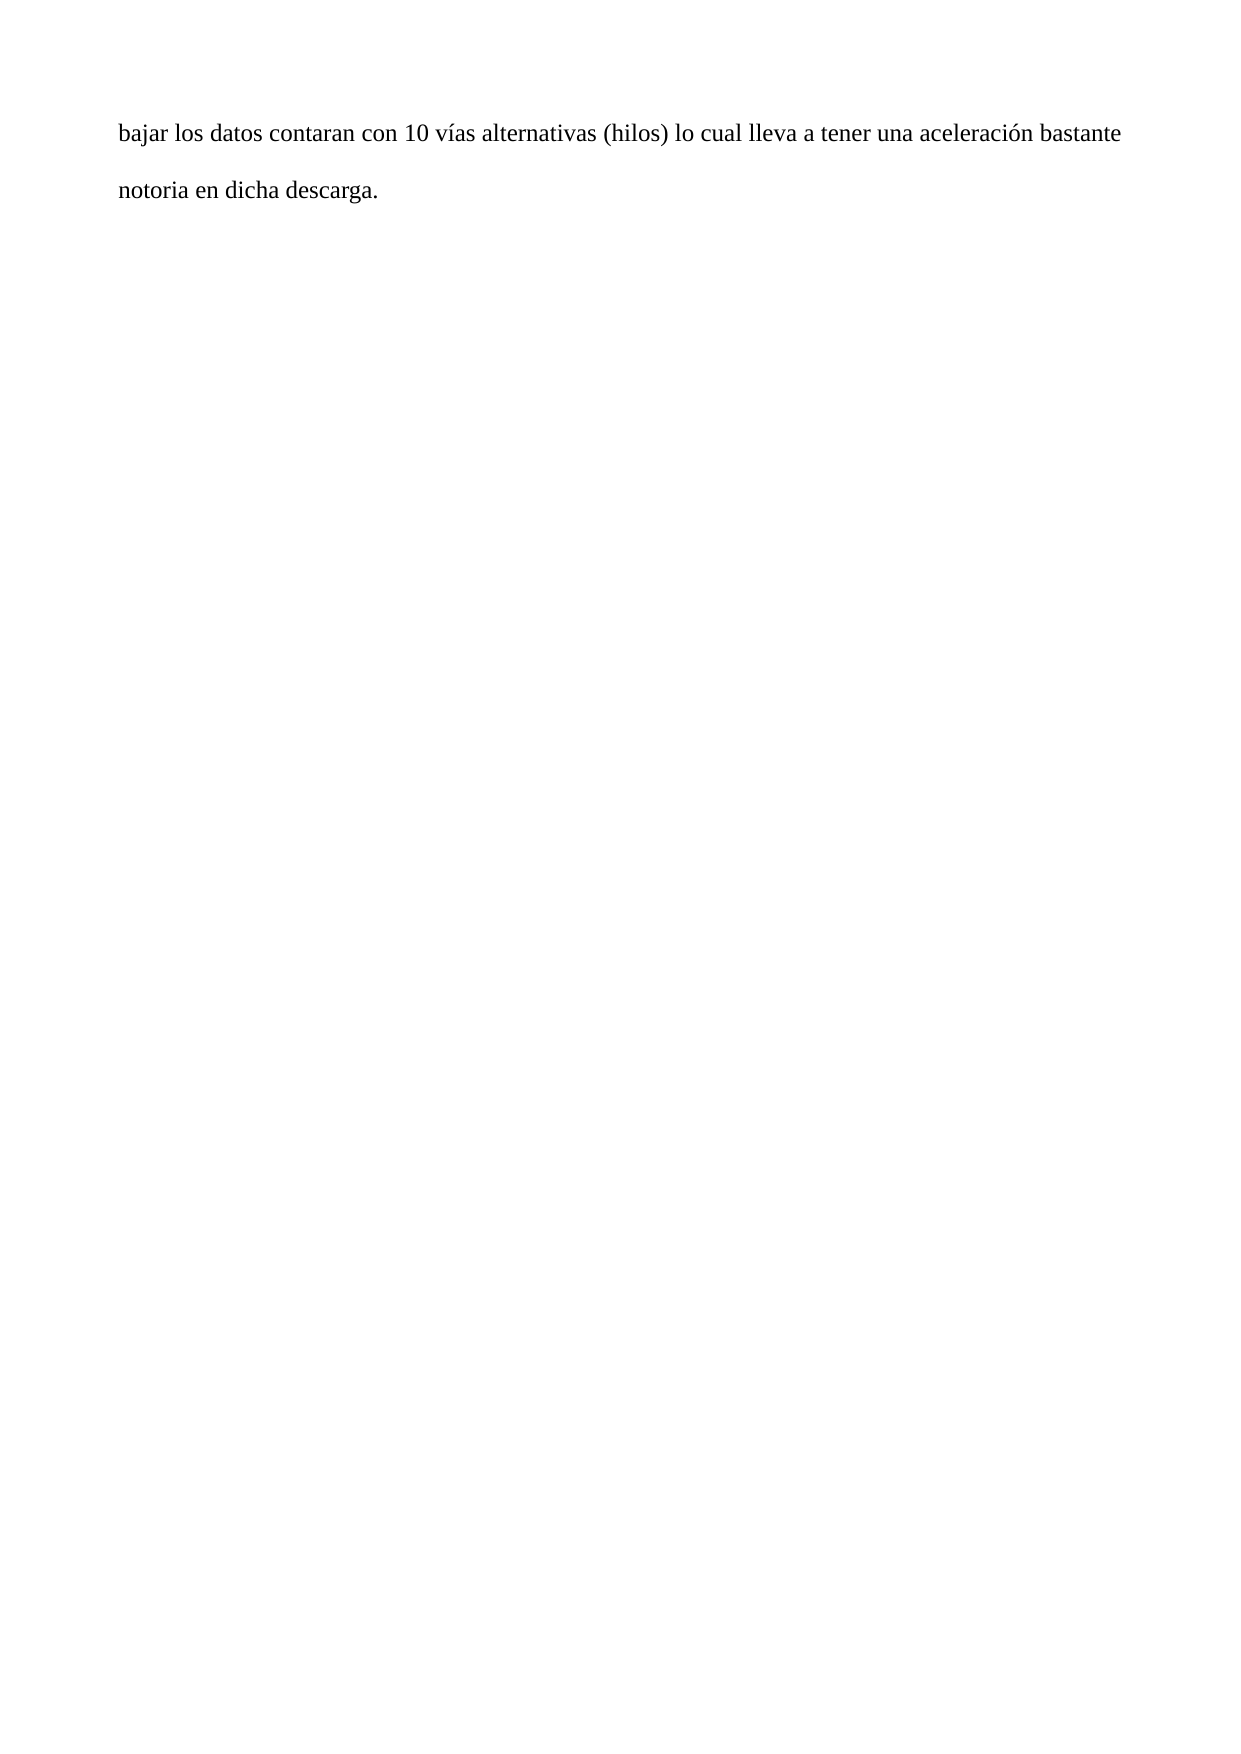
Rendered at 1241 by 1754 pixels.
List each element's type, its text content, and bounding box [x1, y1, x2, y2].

text bajar los datos contaran con 10 vías alternativas (hilos) lo cual lleva a tener una aceleración bastante notoria en dicha descarga. [118, 118, 1122, 204]
